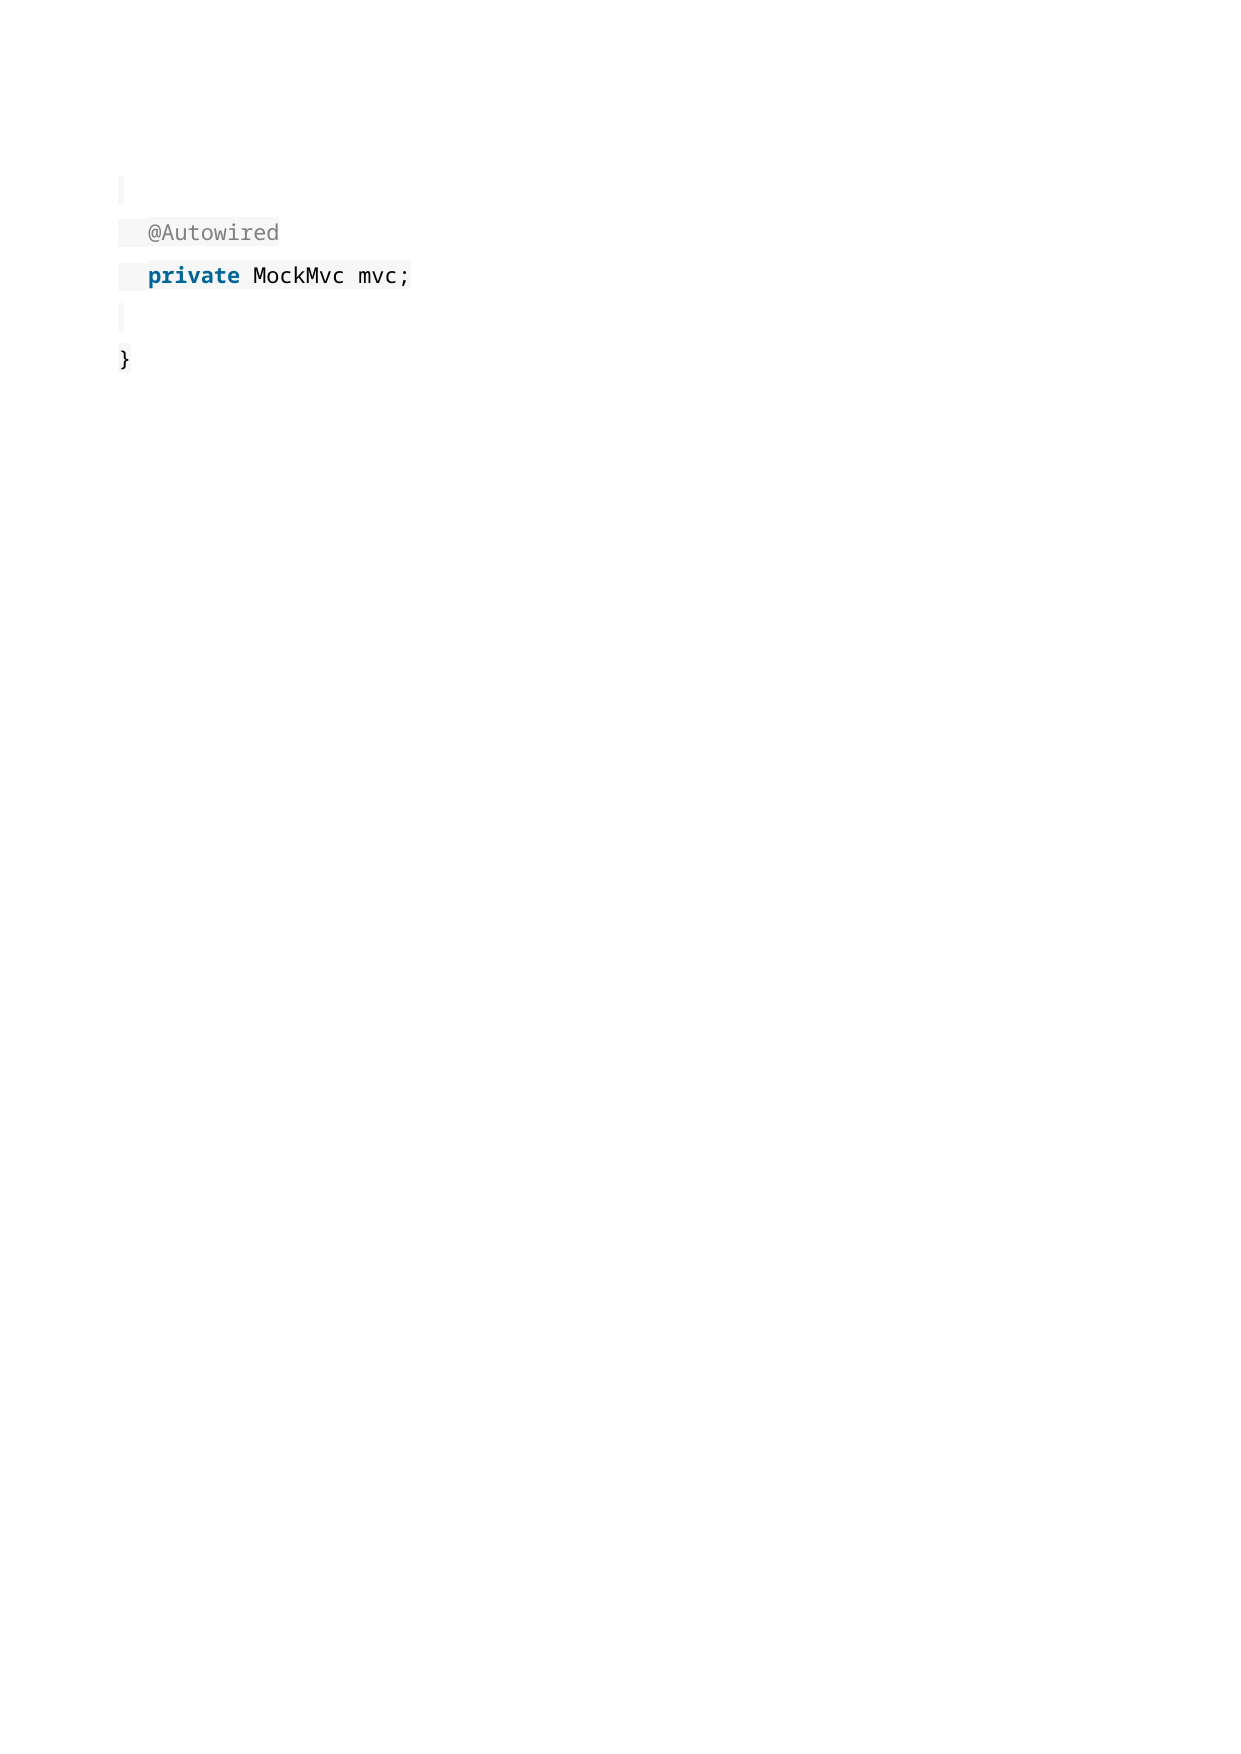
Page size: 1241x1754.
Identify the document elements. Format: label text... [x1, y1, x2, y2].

text @Autowired [118, 217, 1122, 247]
text } [118, 343, 1122, 373]
text private MockMvc mvc; [118, 260, 1122, 291]
